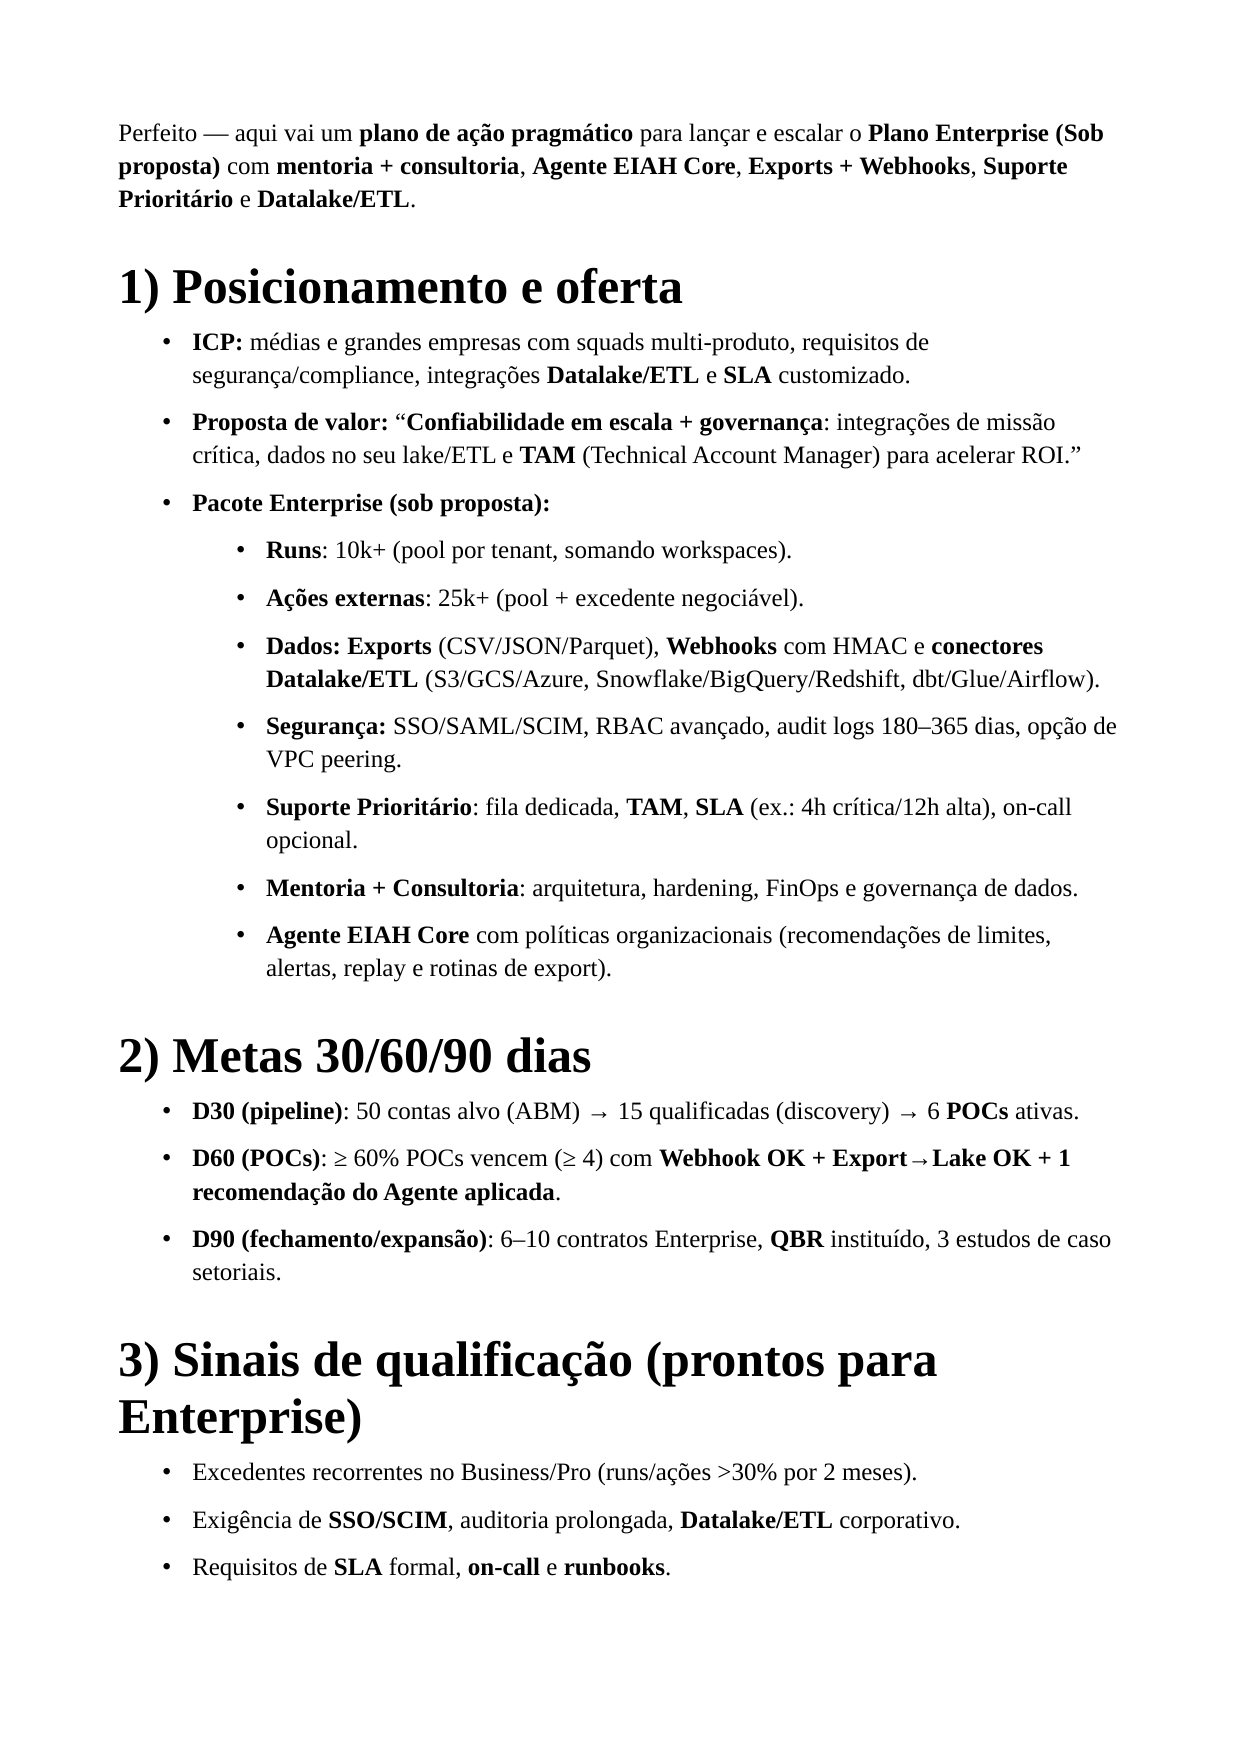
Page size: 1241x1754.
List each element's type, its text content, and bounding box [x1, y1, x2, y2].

subtitle 3) Sinais de qualificação (prontos para Enterprise) [118, 1330, 1122, 1445]
list Suporte Prioritário: fila dedicada, TAM, SLA (ex.: 4h crítica/12h alta), on-call opcional. [236, 792, 1122, 854]
list Ações externas: 25k+ (pool + excedente negociável). [236, 583, 1122, 612]
list Segurança: SSO/SAML/SCIM, RBAC avançado, audit logs 180–365 dias, opção de VPC peering. [236, 711, 1122, 773]
subtitle 1) Posicionamento e oferta [118, 257, 1122, 314]
list D60 (POCs): ≥ 60% POCs vencem (≥ 4) com Webhook OK + Export→Lake OK + 1 recomendação do Agente aplicada. [162, 1143, 1122, 1205]
list ICP: médias e grandes empresas com squads multi-produto, requisitos de segurança/compliance, integrações Datalake/ETL e SLA customizado. [162, 327, 1122, 388]
list Mentoria + Consultoria: arquitetura, hardening, FinOps e governança de dados. [236, 873, 1122, 901]
list D90 (fechamento/expansão): 6–10 contratos Enterprise, QBR instituído, 3 estudos de caso setoriais. [162, 1224, 1122, 1286]
list D30 (pipeline): 50 contas alvo (ABM) → 15 qualificadas (discovery) → 6 POCs ativas. [162, 1096, 1122, 1125]
list Excedentes recorrentes no Business/Pro (runs/ações >30% por 2 meses). [162, 1457, 1122, 1486]
list Exigência de SSO/SCIM, auditoria prolongada, Datalake/ETL corporativo. [162, 1505, 1122, 1534]
list Agente EIAH Core com políticas organizacionais (recomendações de limites, alertas, replay e rotinas de export). [236, 920, 1122, 982]
text Perfeito — aqui vai um plano de ação pragmático para lançar e escalar o Plano Enterprise (Sob proposta) com mentoria + consultoria, Agente EIAH Core, Exports + Webhooks, Suporte Prioritário e Datalake/ETL. [118, 118, 1122, 213]
list Requisitos de SLA formal, on-call e runbooks. [162, 1552, 1122, 1581]
list Proposta de valor: “Confiabilidade em escala + governança: integrações de missão crítica, dados no seu lake/ETL e TAM (Technical Account Manager) para acelerar ROI.” [162, 407, 1122, 469]
list Dados: Exports (CSV/JSON/Parquet), Webhooks com HMAC e conectores Datalake/ETL (S3/GCS/Azure, Snowflake/BigQuery/Redshift, dbt/Glue/Airflow). [236, 631, 1122, 693]
list Runs: 10k+ (pool por tenant, somando workspaces). [236, 536, 1122, 564]
subtitle 2) Metas 30/60/90 dias [118, 1026, 1122, 1083]
list Pacote Enterprise (sob proposta): [162, 488, 1122, 517]
